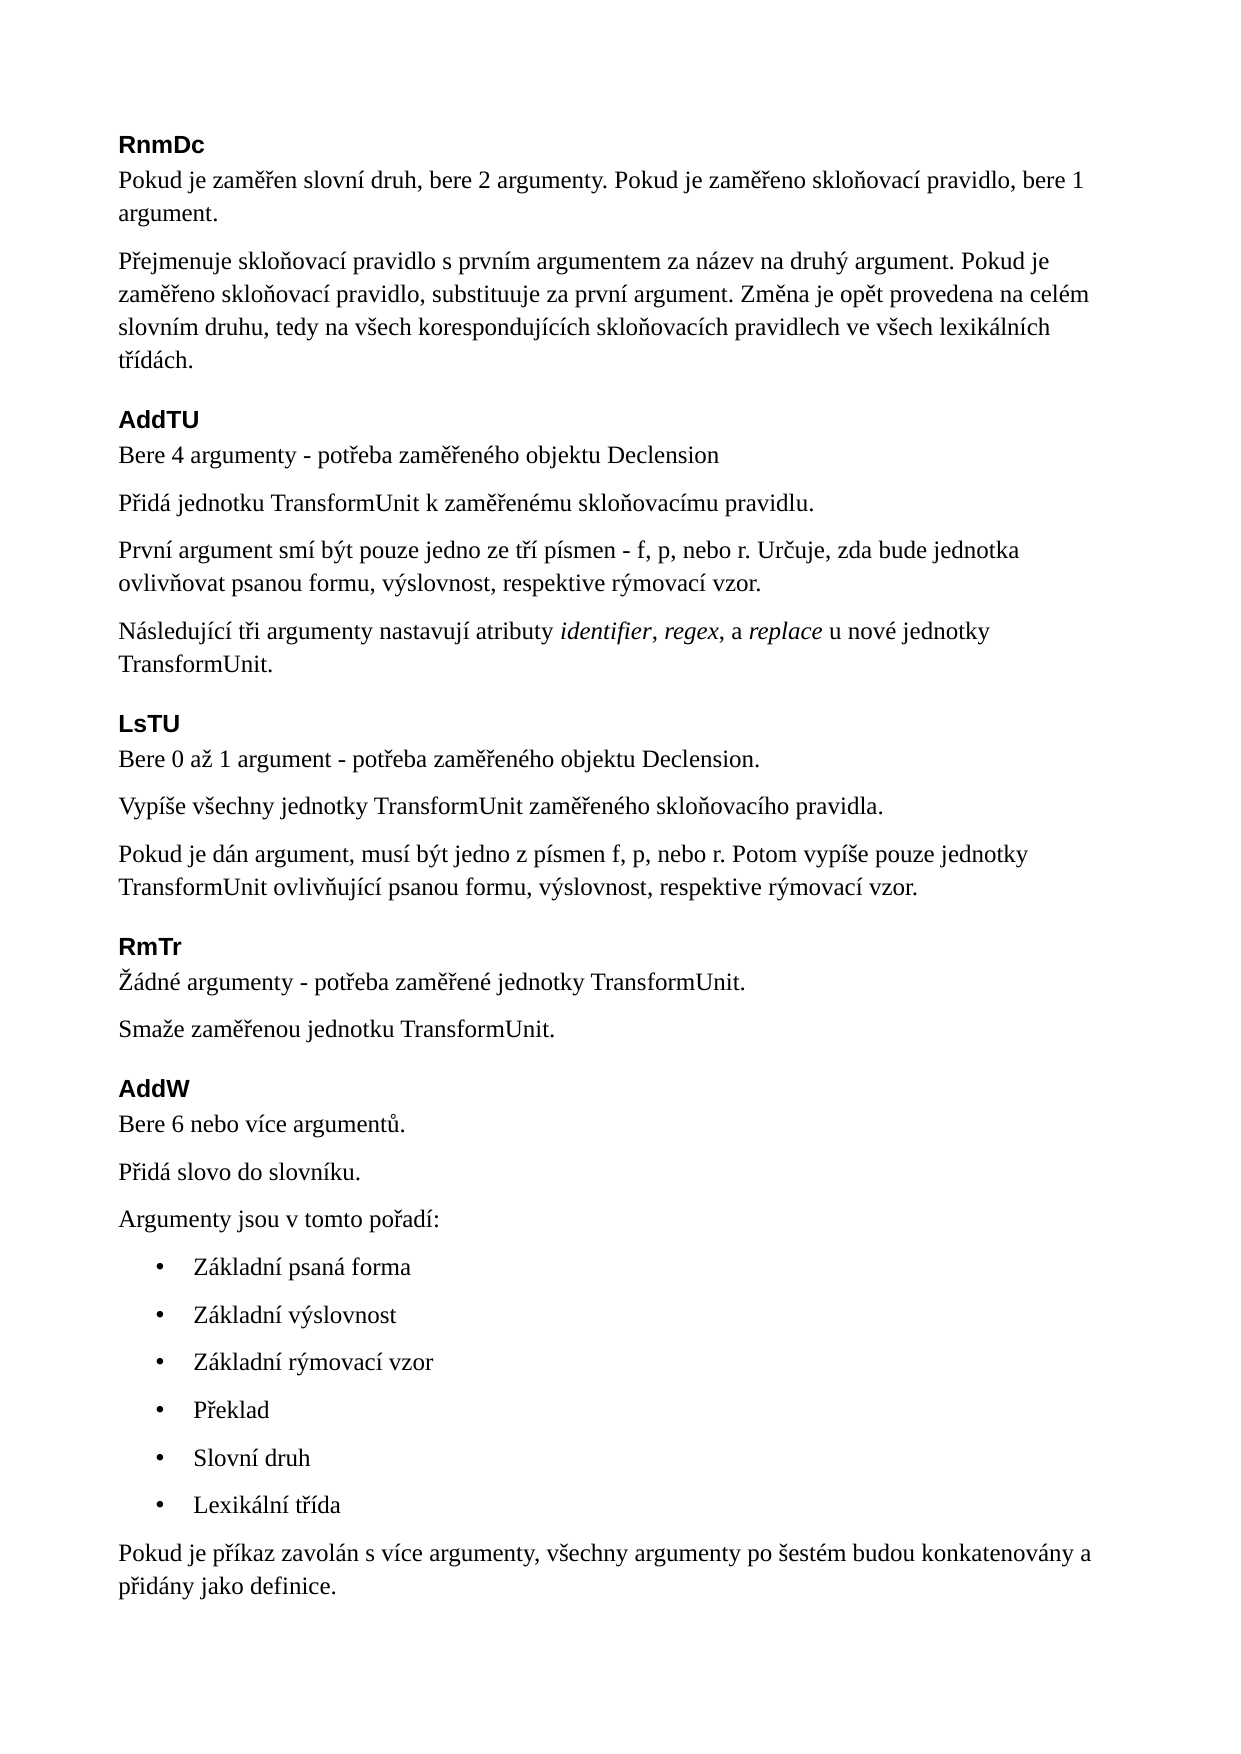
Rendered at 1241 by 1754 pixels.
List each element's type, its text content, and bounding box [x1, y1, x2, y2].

text Bere 6 nebo více argumentů. [118, 1109, 1122, 1138]
text První argument smí být pouze jedno ze tří písmen - f, p, nebo r. Určuje, zda bude jednotka ovlivňovat psanou formu, výslovnost, respektive rýmovací vzor. [118, 535, 1122, 597]
text Přidá jednotku TransformUnit k zaměřenému skloňovacímu pravidlu. [118, 488, 1122, 516]
list Základní psaná forma [156, 1252, 1122, 1281]
subtitle RmTr [118, 932, 1122, 961]
text Následující tři argumenty nastavují atributy identifier, regex, a replace u nové jednotky TransformUnit. [118, 616, 1122, 678]
text Přejmenuje skloňovací pravidlo s prvním argumentem za název na druhý argument. Pokud je zaměřeno skloňovací pravidlo, substituuje za první argument. Změna je opět provedena na celém slovním druhu, tedy na všech korespondujících skloňovacích pravidlech ve všech lexikálních třídách. [118, 246, 1122, 374]
list Lexikální třída [156, 1490, 1122, 1519]
text Bere 0 až 1 argument - potřeba zaměřeného objektu Declension. [118, 744, 1122, 772]
list Slovní druh [156, 1443, 1122, 1471]
subtitle RnmDc [118, 131, 1122, 159]
text Argumenty jsou v tomto pořadí: [118, 1204, 1122, 1233]
list Překlad [156, 1395, 1122, 1424]
subtitle AddW [118, 1074, 1122, 1103]
subtitle AddTU [118, 405, 1122, 434]
text Přidá slovo do slovníku. [118, 1157, 1122, 1186]
list Základní rýmovací vzor [156, 1347, 1122, 1376]
list Základní výslovnost [156, 1300, 1122, 1328]
text Vypíše všechny jednotky TransformUnit zaměřeného skloňovacího pravidla. [118, 791, 1122, 820]
text Smaže zaměřenou jednotku TransformUnit. [118, 1014, 1122, 1043]
text Žádné argumenty - potřeba zaměřené jednotky TransformUnit. [118, 967, 1122, 996]
text Bere 4 argumenty - potřeba zaměřeného objektu Declension [118, 440, 1122, 469]
subtitle LsTU [118, 709, 1122, 737]
text Pokud je příkaz zavolán s více argumenty, všechny argumenty po šestém budou konkatenovány a přidány jako definice. [118, 1538, 1122, 1599]
text Pokud je zaměřen slovní druh, bere 2 argumenty. Pokud je zaměřeno skloňovací pravidlo, bere 1 argument. [118, 165, 1122, 227]
text Pokud je dán argument, musí být jedno z písmen f, p, nebo r. Potom vypíše pouze jednotky TransformUnit ovlivňující psanou formu, výslovnost, respektive rýmovací vzor. [118, 839, 1122, 901]
